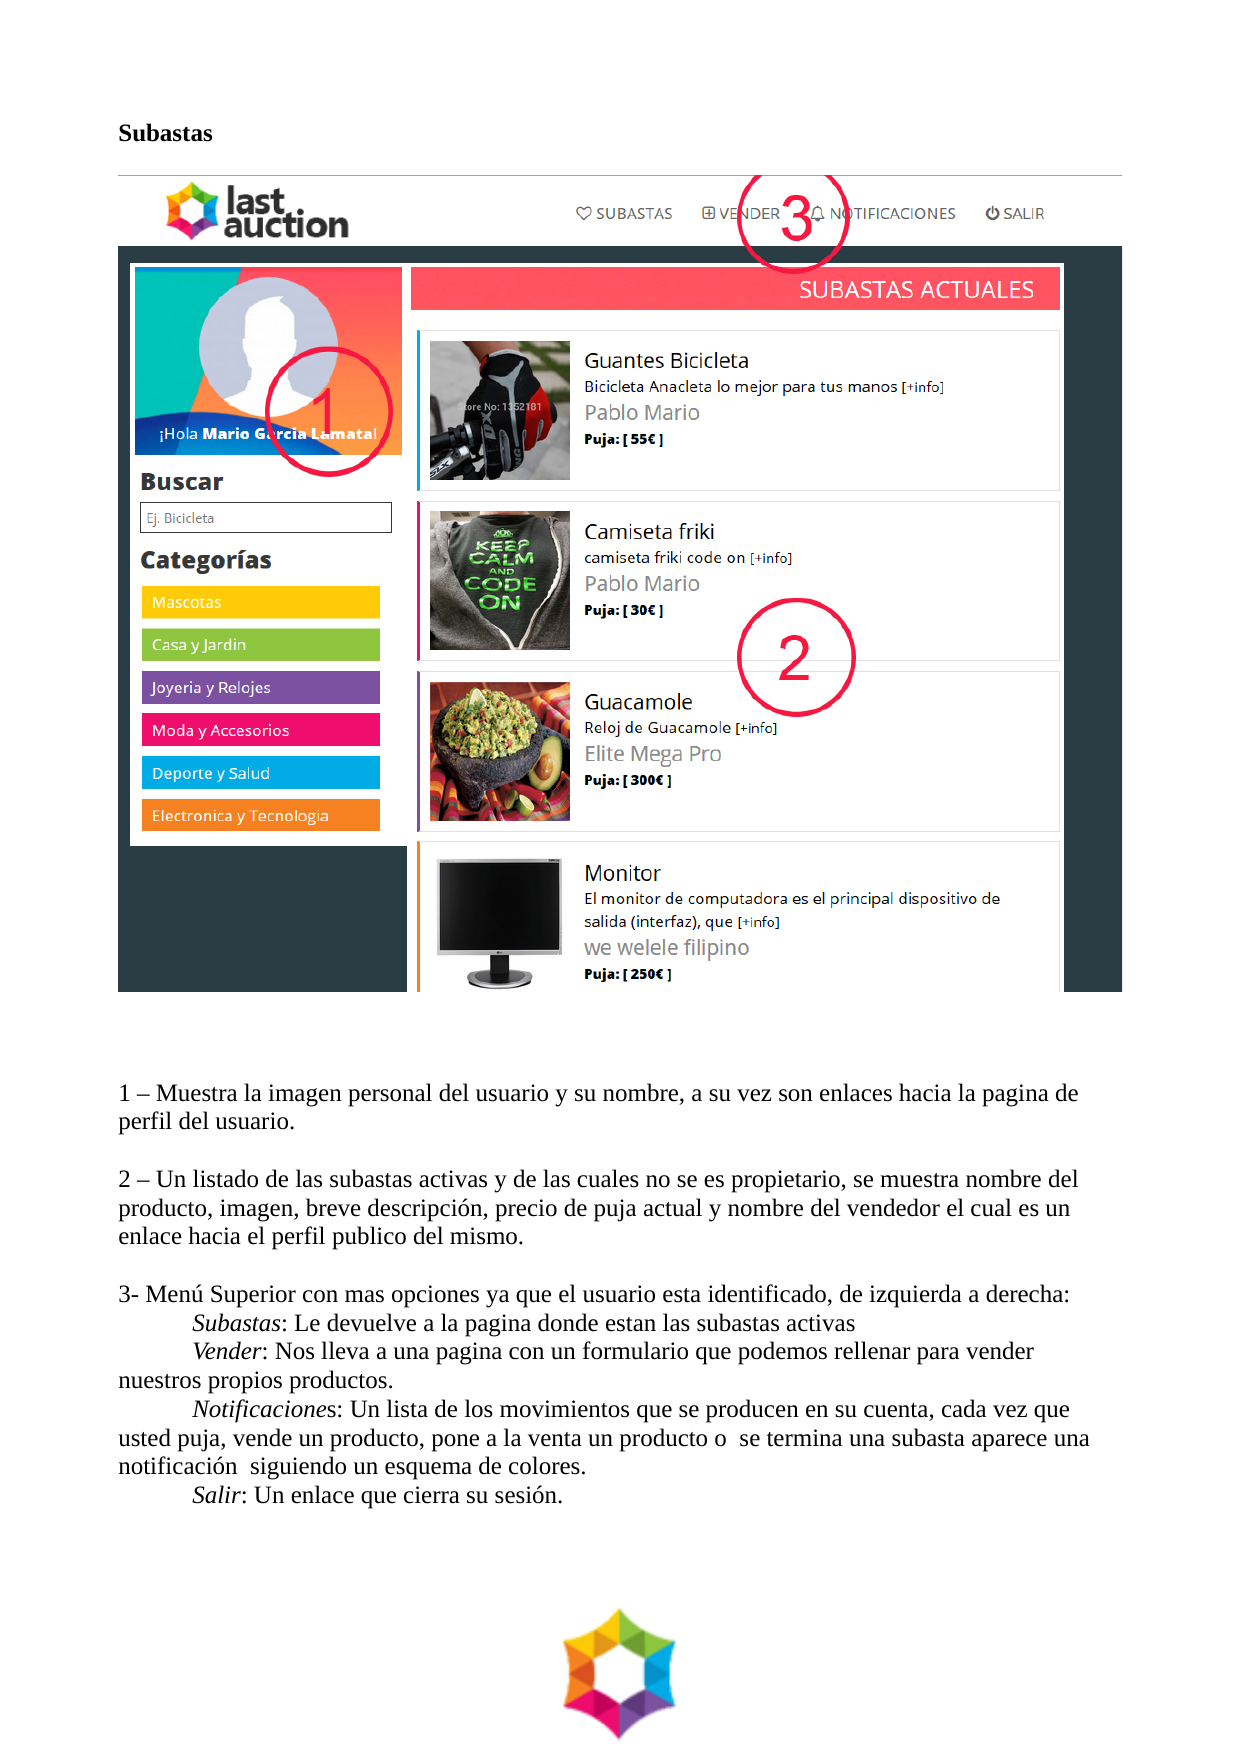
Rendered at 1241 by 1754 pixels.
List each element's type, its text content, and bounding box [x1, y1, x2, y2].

text Vender: Nos lleva a una pagina con un formulario que podemos rellenar para vender nuestros propios productos. [118, 1336, 1122, 1394]
picture [118, 175, 1123, 992]
picture [553, 1607, 687, 1741]
text Notificaciones: Un lista de los movimientos que se producen en su cuenta, cada vez que usted puja, vende un producto, pone a la venta un producto o se termina una subasta aparece una notificación siguiendo un esquema de colores. [118, 1394, 1122, 1480]
text Subastas: Le devuelve a la pagina donde estan las subastas activas [118, 1308, 1122, 1336]
text 2 – Un listado de las subastas activas y de las cuales no se es propietario, se muestra nombre del producto, imagen, breve descripción, precio de puja actual y nombre del vendedor el cual es un enlace hacia el perfil publico del mismo. [118, 1164, 1122, 1250]
text Salir: Un enlace que cierra su sesión. [118, 1480, 1122, 1509]
text 3- Menú Superior con mas opciones ya que el usuario esta identificado, de izquierda a derecha: [118, 1279, 1122, 1308]
text 1 – Muestra la imagen personal del usuario y su nombre, a su vez son enlaces hacia la pagina de perfil del usuario. [118, 1078, 1122, 1135]
text Subastas [118, 118, 1122, 147]
